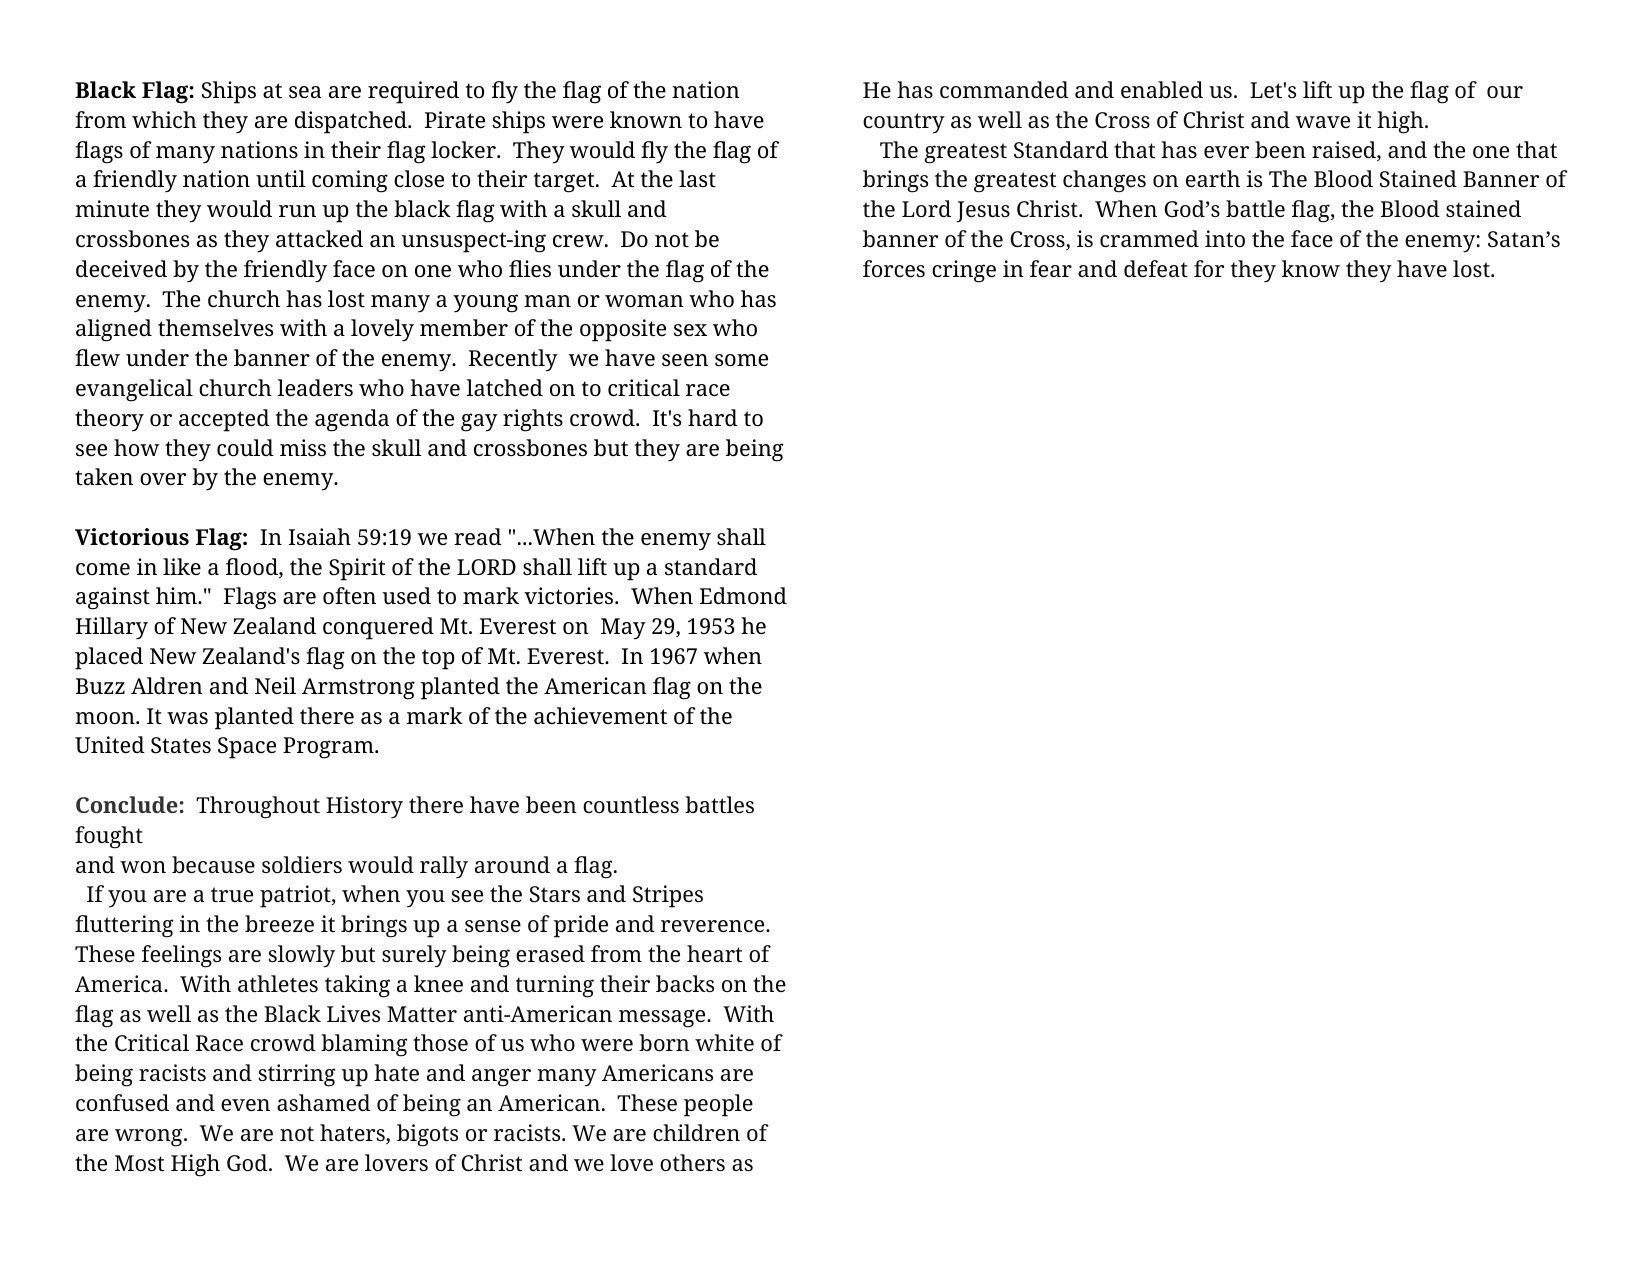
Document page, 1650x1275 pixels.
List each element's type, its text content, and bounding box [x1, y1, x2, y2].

text If you are a true patriot, when you see the Stars and Stripes fluttering in the breeze it brings up a sense of pride and reverence. These feelings are slowly but surely being erased from the heart of America. With athletes taking a knee and turning their backs on the flag as well as the Black Lives Matter anti-American message. With the Critical Race crowd blaming those of us who were born white of being racists and stirring up hate and anger many Americans are confused and even ashamed of being an American. These people are wrong. We are not haters, bigots or racists. We are children of the Most High God. We are lovers of Christ and we love others as [75, 879, 787, 1177]
text Conclude: Throughout History there have been countless battles fought [75, 790, 787, 849]
text Victorious Flag: In Isaiah 59:19 we read "...When the enemy shall come in like a flood, the Spirit of the LORD shall lift up a standard against him." Flags are often used to mark victories. When Edmond Hillary of New Zealand conquered Mt. Everest on May 29, 1953 he placed New Zealand's flag on the top of Mt. Everest. In 1967 when Buzz Aldren and Neil Armstrong planted the American flag on the moon. It was planted there as a mark of the achievement of the United States Space Program. [75, 522, 787, 760]
text and won because soldiers would rally around a flag. [75, 849, 787, 879]
text He has commanded and enabled us. Let's lift up the flag of our country as well as the Cross of Christ and wave it high. [862, 75, 1575, 134]
text The greatest Standard that has ever been raised, and the one that brings the greatest changes on earth is The Blood Stained Banner of the Lord Jesus Christ. When God’s battle flag, the Blood stained banner of the Cross, is crammed into the face of the enemy: Satan’s forces cringe in fear and defeat for they know they have lost. [862, 134, 1575, 283]
text Black Flag: Ships at sea are required to fly the flag of the nation from which they are dispatched. Pirate ships were known to have flags of many nations in their flag locker. They would fly the flag of a friendly nation until coming close to their target. At the last minute they would run up the black flag with a skull and crossbones as they attacked an unsuspect-ing crew. Do not be deceived by the friendly face on one who flies under the flag of the enemy. The church has lost many a young man or woman who has aligned themselves with a lovely member of the opposite sex who flew under the banner of the enemy. Recently we have seen some evangelical church leaders who have latched on to critical race theory or accepted the agenda of the gay rights crowd. It's hard to see how they could miss the skull and crossbones but they are being taken over by the enemy. [75, 75, 787, 492]
